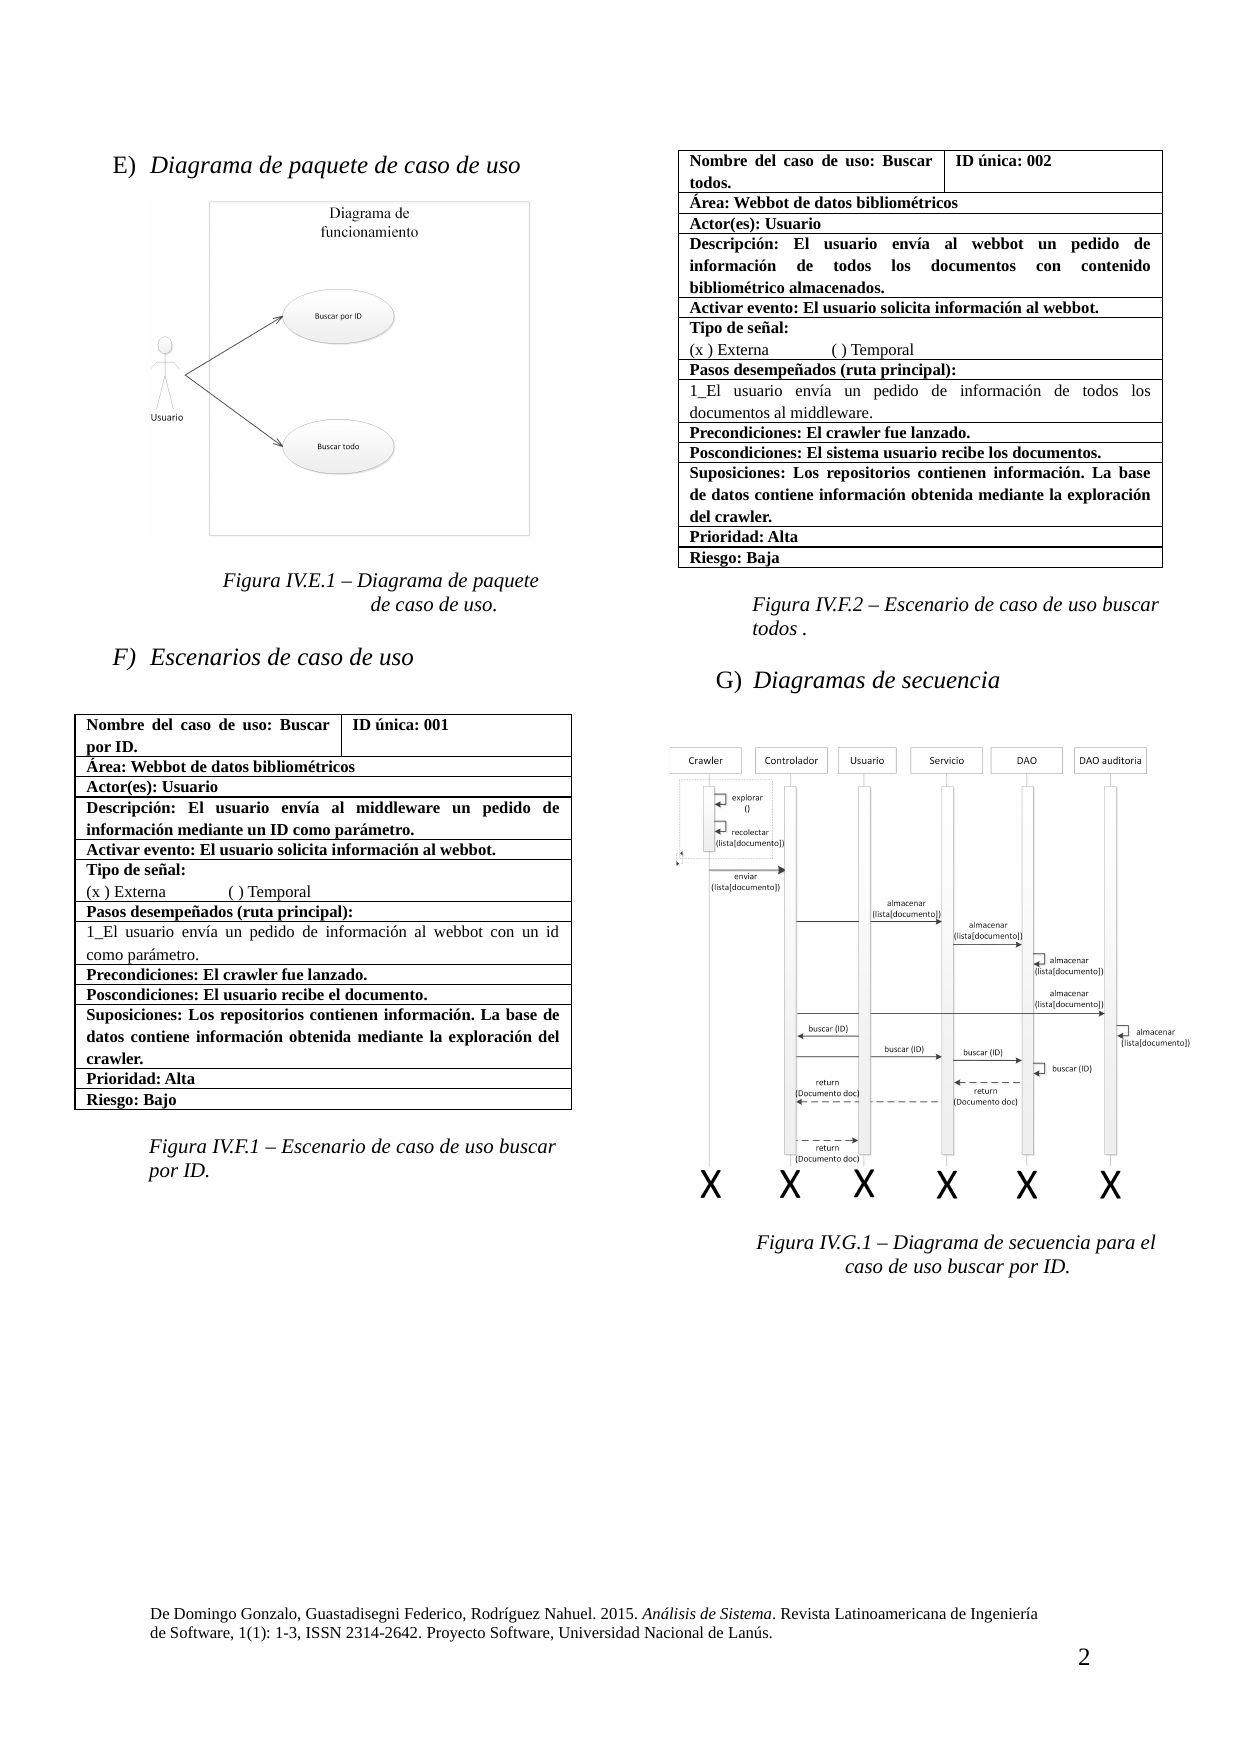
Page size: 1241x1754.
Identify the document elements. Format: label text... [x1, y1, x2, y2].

table_cell Activar evento: El usuario solicita información al webbot. [76, 840, 571, 859]
table_cell Actor(es): Usuario [679, 214, 1162, 233]
picture [145, 200, 531, 537]
table_cell Prioridad: Alta [679, 527, 1162, 546]
text Figura IV.F.2 – Escenario de caso de uso buscar todos . [678, 568, 1165, 640]
table_cell Riesgo: Baja [679, 548, 1162, 567]
table_cell Prioridad: Alta [76, 1069, 571, 1088]
table_cell Suposiciones: Los repositorios contienen información. La base de datos contiene información obtenida mediante la exploración del crawler. [76, 1005, 571, 1068]
table_cell Área: Webbot de datos bibliométricos [679, 193, 1162, 212]
table_cell Pasos desempeñados (ruta principal): [679, 360, 1162, 379]
table_cell Activar evento: El usuario solicita información al webbot. [679, 298, 1162, 317]
list Escenarios de caso de uso [112, 642, 562, 671]
table_header Nombre del caso de uso: Buscar todos. [679, 151, 944, 192]
table_cell 1_El usuario envía un pedido de información de todos los documentos al middleware. [679, 380, 1162, 422]
table_cell Precondiciones: El crawler fue lanzado. [679, 423, 1162, 442]
table_cell Tipo de señal: (x ) Externa ( ) Temporal [679, 318, 1162, 359]
table_cell Descripción: El usuario envía al middleware un pedido de información mediante un ID como parámetro. [76, 798, 571, 839]
table_cell Poscondiciones: El usuario recibe el documento. [76, 985, 571, 1004]
text Figura IV.G.1 – Diagrama de secuencia para el caso de uso buscar por ID. [678, 1230, 1165, 1278]
text de caso de uso. [75, 592, 562, 616]
table_cell Precondiciones: El crawler fue lanzado. [76, 965, 571, 984]
list Diagramas de secuencia [716, 665, 1165, 694]
table_header ID única: 001 [342, 715, 571, 756]
table_cell Riesgo: Bajo [76, 1089, 571, 1108]
text Figura IV.E.1 – Diagrama de paquete [75, 568, 562, 592]
text Figura IV.F.1 – Escenario de caso de uso buscar por ID. [75, 1110, 562, 1182]
list Diagrama de paquete de caso de uso [112, 150, 562, 179]
table_cell Actor(es): Usuario [76, 777, 571, 796]
table_cell 1_El usuario envía un pedido de información al webbot con un id como parámetro. [76, 922, 571, 963]
table_header Nombre del caso de uso: Buscar por ID. [76, 715, 341, 756]
table_header ID única: 002 [945, 151, 1162, 192]
table_cell Pasos desempeñados (ruta principal): [76, 902, 571, 921]
table_cell Suposiciones: Los repositorios contienen información. La base de datos contiene información obtenida mediante la exploración del crawler. [679, 463, 1162, 526]
table_cell Descripción: El usuario envía al webbot un pedido de información de todos los documentos con contenido bibliométrico almacenados. [679, 234, 1162, 297]
table_cell Poscondiciones: El sistema usuario recibe los documentos. [679, 443, 1162, 462]
picture [669, 737, 1194, 1206]
table_cell Área: Webbot de datos bibliométricos [76, 757, 571, 776]
table_cell Tipo de señal: (x ) Externa ( ) Temporal [76, 860, 571, 901]
